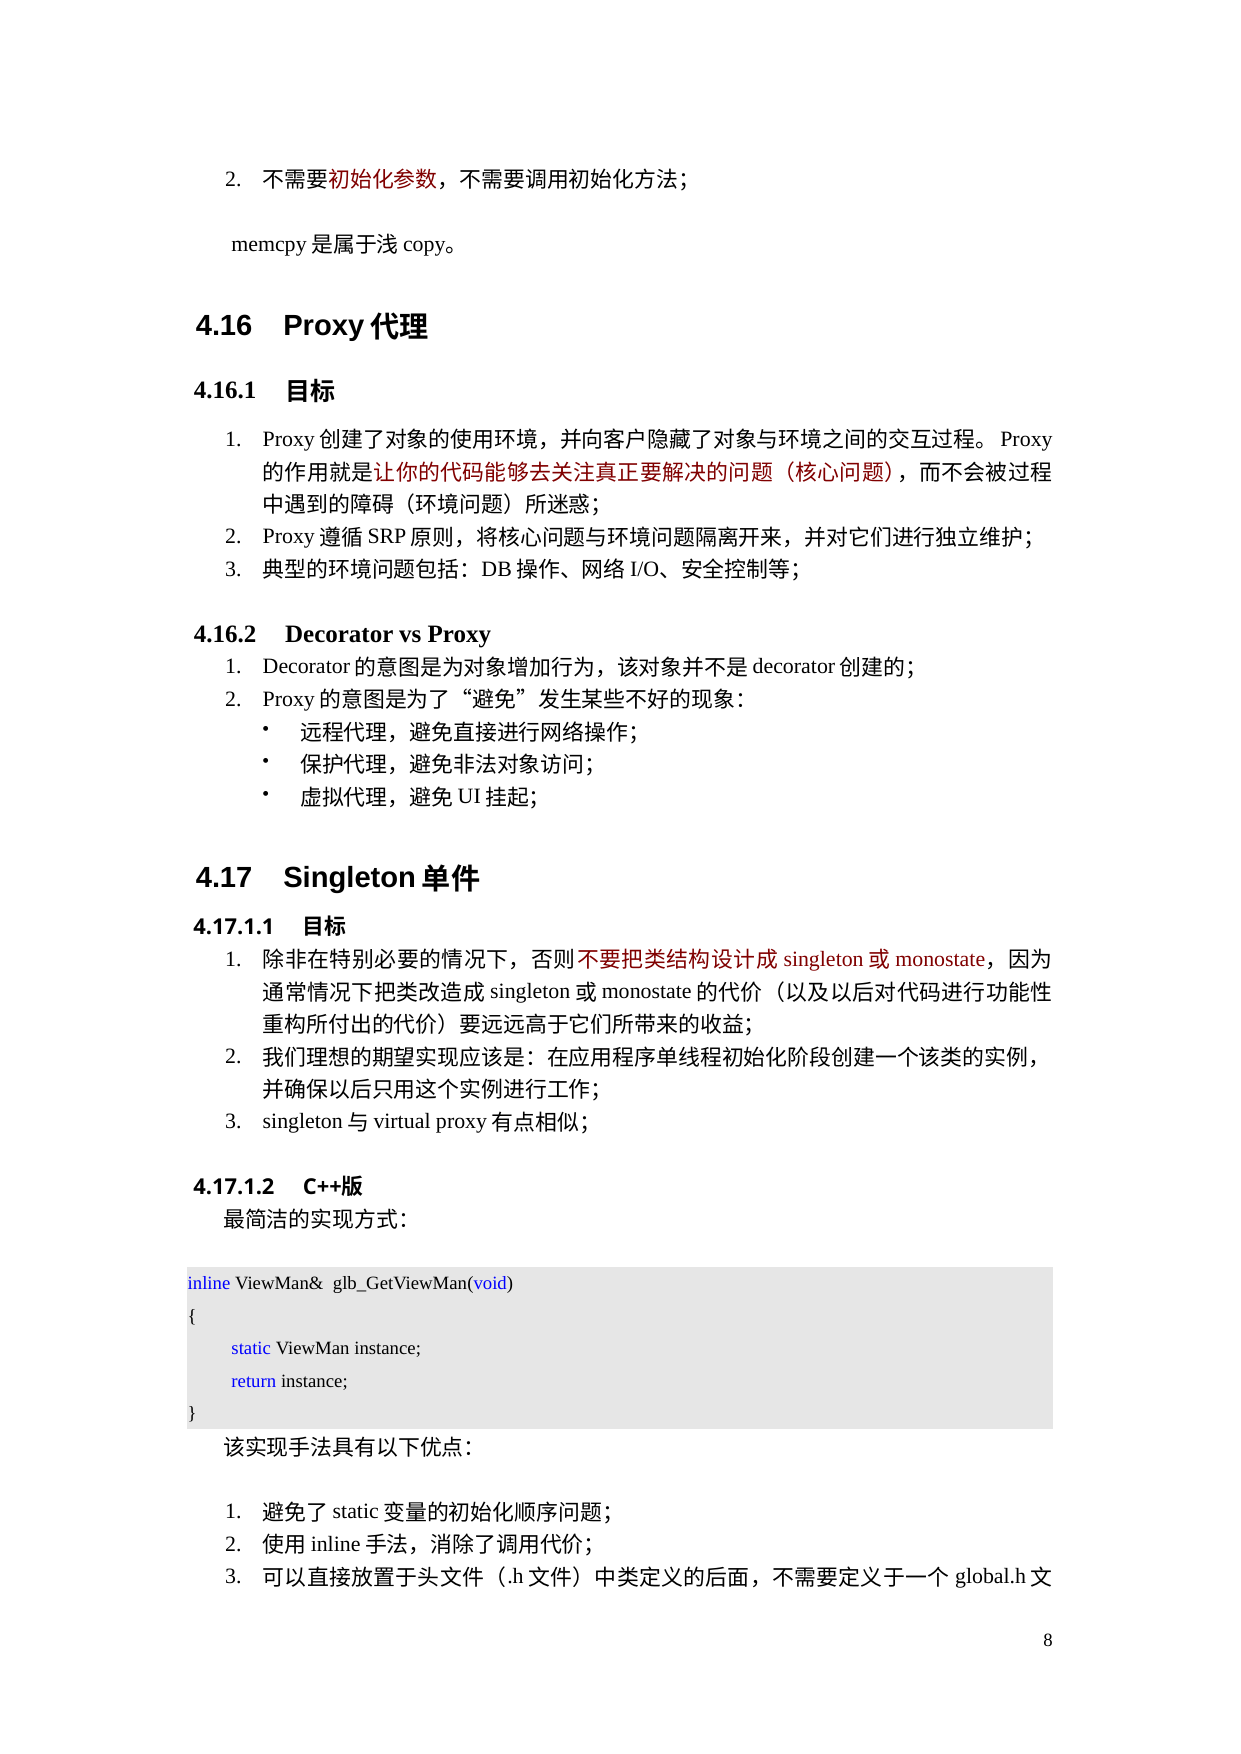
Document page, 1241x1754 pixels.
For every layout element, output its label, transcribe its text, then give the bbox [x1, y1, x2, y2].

list 保护代理，避免非法对象访问； [262, 747, 1053, 779]
list 远程代理，避免直接进行网络操作； [262, 714, 1053, 747]
subtitle 目标 [187, 909, 1053, 942]
list 典型的环境问题包括：DB操作、网络I/O、安全控制等； [225, 552, 1053, 584]
list Proxy的意图是为了“避免”发生某些不好的现象： [225, 682, 1053, 714]
list 我们理想的期望实现应该是：在应用程序单线程初始化阶段创建一个该类的实例，并确保以后只用这个实例进行工作； [225, 1039, 1053, 1104]
list 使用inline手法，消除了调用代价； [225, 1527, 1053, 1559]
list 除非在特别必要的情况下，否则不要把类结构设计成singleton或monostate，因为通常情况下把类改造成singleton或monostate的代价（以及以后对代码进行功能性重构所付出的代价）要远远高于它们所带来的收益； [225, 942, 1053, 1039]
list singleton与virtual proxy有点相似； [225, 1104, 1053, 1137]
list Proxy遵循SRP原则，将核心问题与环境问题隔离开来，并对它们进行独立维护； [225, 519, 1053, 552]
text memcpy是属于浅copy。 [187, 227, 1053, 259]
text 最简洁的实现方式： [187, 1202, 1053, 1234]
list 避免了static变量的初始化顺序问题； [225, 1494, 1053, 1527]
subtitle Singleton单件 [187, 844, 1053, 909]
list 可以直接放置于头文件（.h文件）中类定义的后面，不需要定义于一个global.h文件中； [225, 1559, 1053, 1592]
text static ViewMan instance; [187, 1332, 1053, 1364]
text return instance; [187, 1364, 1053, 1397]
list 虚拟代理，避免UI挂起； [262, 779, 1053, 812]
subtitle 目标 [187, 357, 1053, 422]
text } [187, 1397, 1053, 1429]
text inline ViewMan& glb_GetViewMan(void) [187, 1267, 1053, 1299]
subtitle Decorator vs Proxy [187, 617, 1053, 649]
text 该实现手法具有以下优点： [187, 1429, 1053, 1462]
subtitle Proxy代理 [187, 292, 1053, 357]
text { [187, 1299, 1053, 1332]
list 不需要初始化参数，不需要调用初始化方法； [225, 162, 1053, 194]
subtitle C++版 [187, 1169, 1053, 1202]
list Decorator的意图是为对象增加行为，该对象并不是decorator创建的； [225, 649, 1053, 682]
list Proxy创建了对象的使用环境，并向客户隐藏了对象与环境之间的交互过程。Proxy的作用就是让你的代码能够去关注真正要解决的问题（核心问题），而不会被过程中遇到的障碍（环境问题）所迷惑； [225, 422, 1053, 519]
